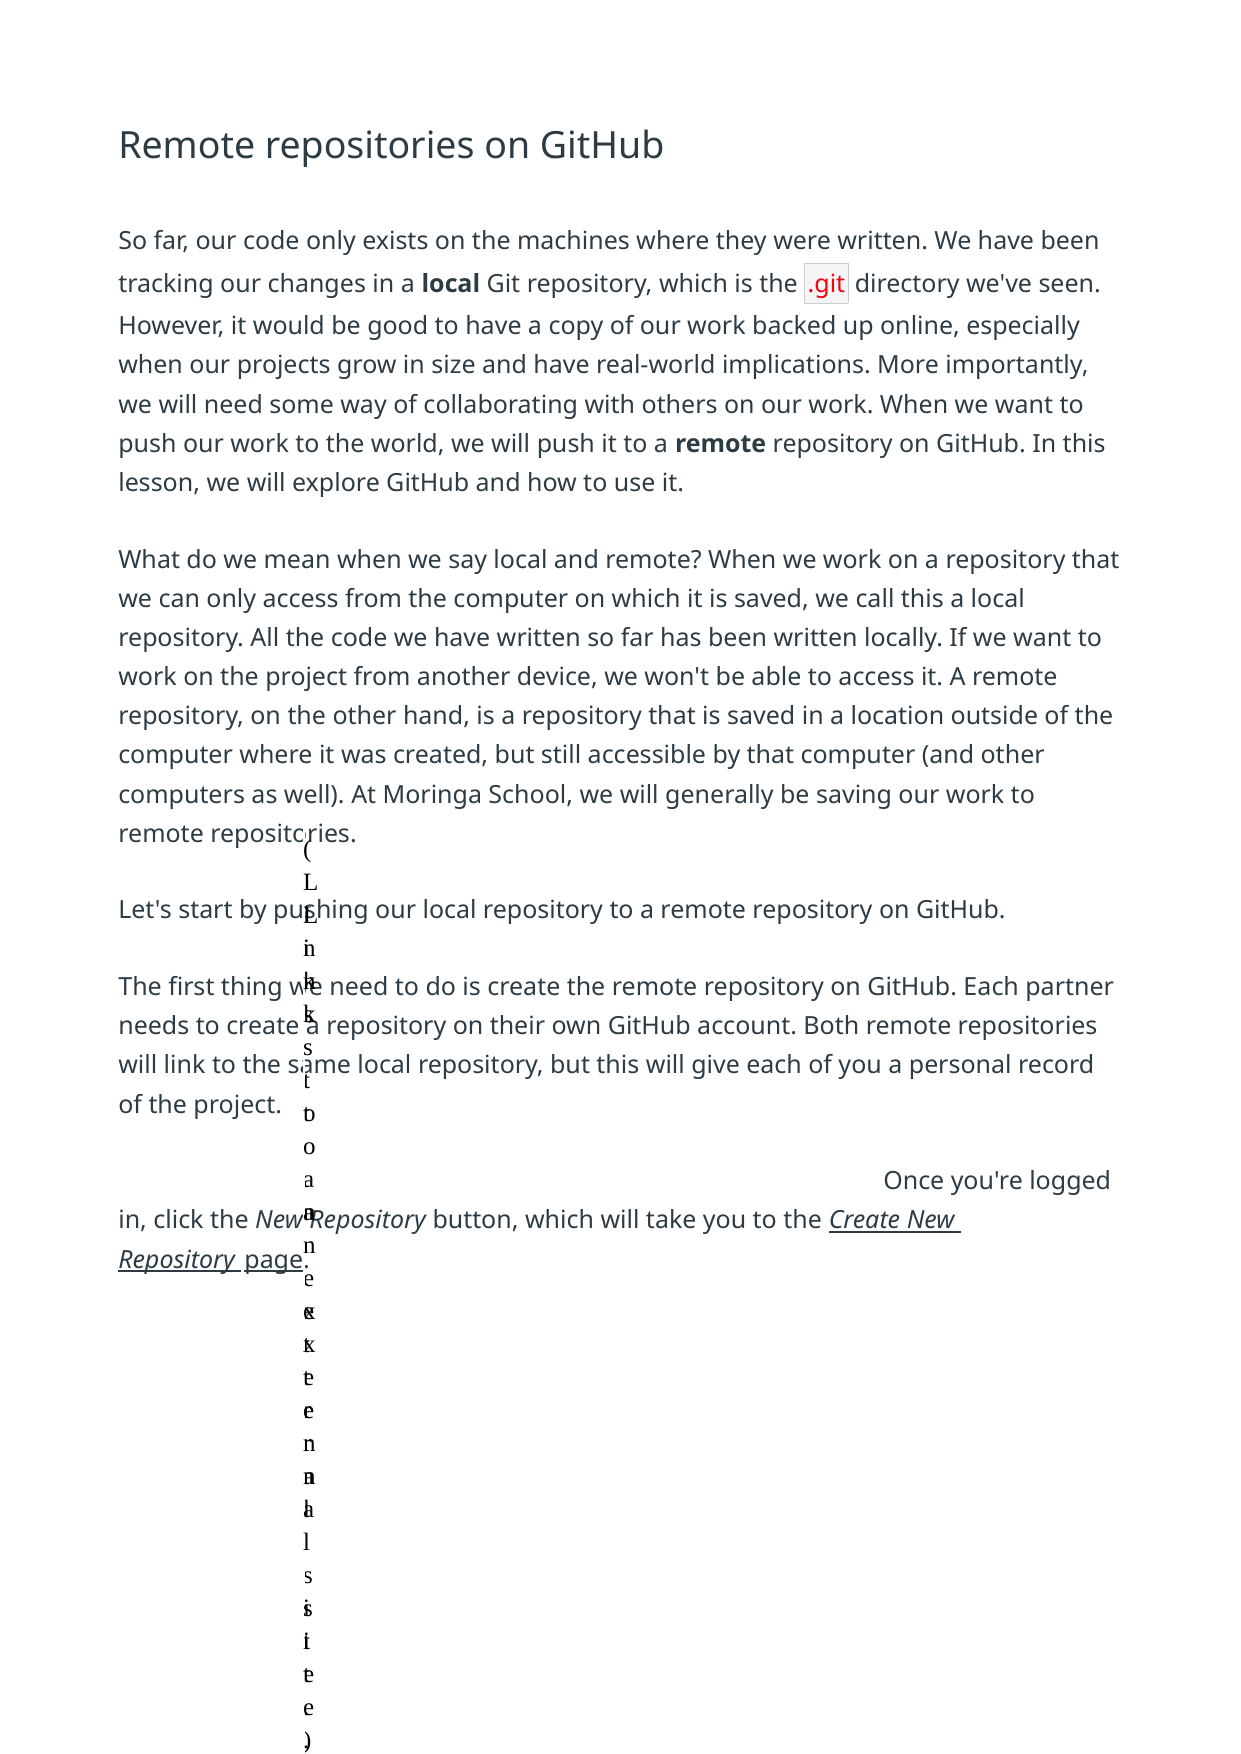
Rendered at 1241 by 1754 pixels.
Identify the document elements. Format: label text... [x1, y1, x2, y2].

text Once you're logged in, click the New Repository button, which will take you to the Create New Repository page. [118, 1163, 303, 1275]
subtitle Remote repositories on GitHub [118, 118, 1122, 169]
text The first thing we need to do is create the remote repository on GitHub. Each partner needs to create a repository on their own GitHub account. Both remote repositories will link to the same local repository, but this will give each of you a personal record of the project. [118, 969, 303, 1120]
text What do we mean when we say local and remote? When we work on a repository that we can only access from the computer on which it is saved, we call this a local repository. All the code we have written so far has been written locally. If we want to work on the project from another device, we won't be able to access it. A remote repository, on the other hand, is a repository that is saved in a location outside of the computer where it was created, but still accessible by that computer (and other computers as well). At Moringa School, we will generally be saving our work to remote repositories. [118, 541, 1122, 849]
text The first thing we need to do is create the remote repository on GitHub. Each partner needs to create a repository on their own GitHub account. Both remote repositories will link to the same local repository, but this will give each of you a personal record of the project. [305, 969, 1122, 1120]
text So far, our code only exists on the machines where they were written. We have been tracking our changes in a local Git repository, which is the .git directory we've seen. However, it would be good to have a copy of our work backed up online, especially when our projects grow in size and have real-world implications. More importantly, we will need some way of collaborating with others on our work. When we want to push our work to the world, we will push it to a remote repository on GitHub. In this lesson, we will explore GitHub and how to use it. [118, 223, 1122, 499]
text Once you're logged in, click the New Repository button, which will take you to the Create New Repository page. [305, 1163, 1122, 1275]
text Let's start by pushing our local repository to a remote repository on GitHub. [305, 892, 1122, 926]
text Let's start by pushing our local repository to a remote repository on GitHub. [118, 892, 303, 926]
